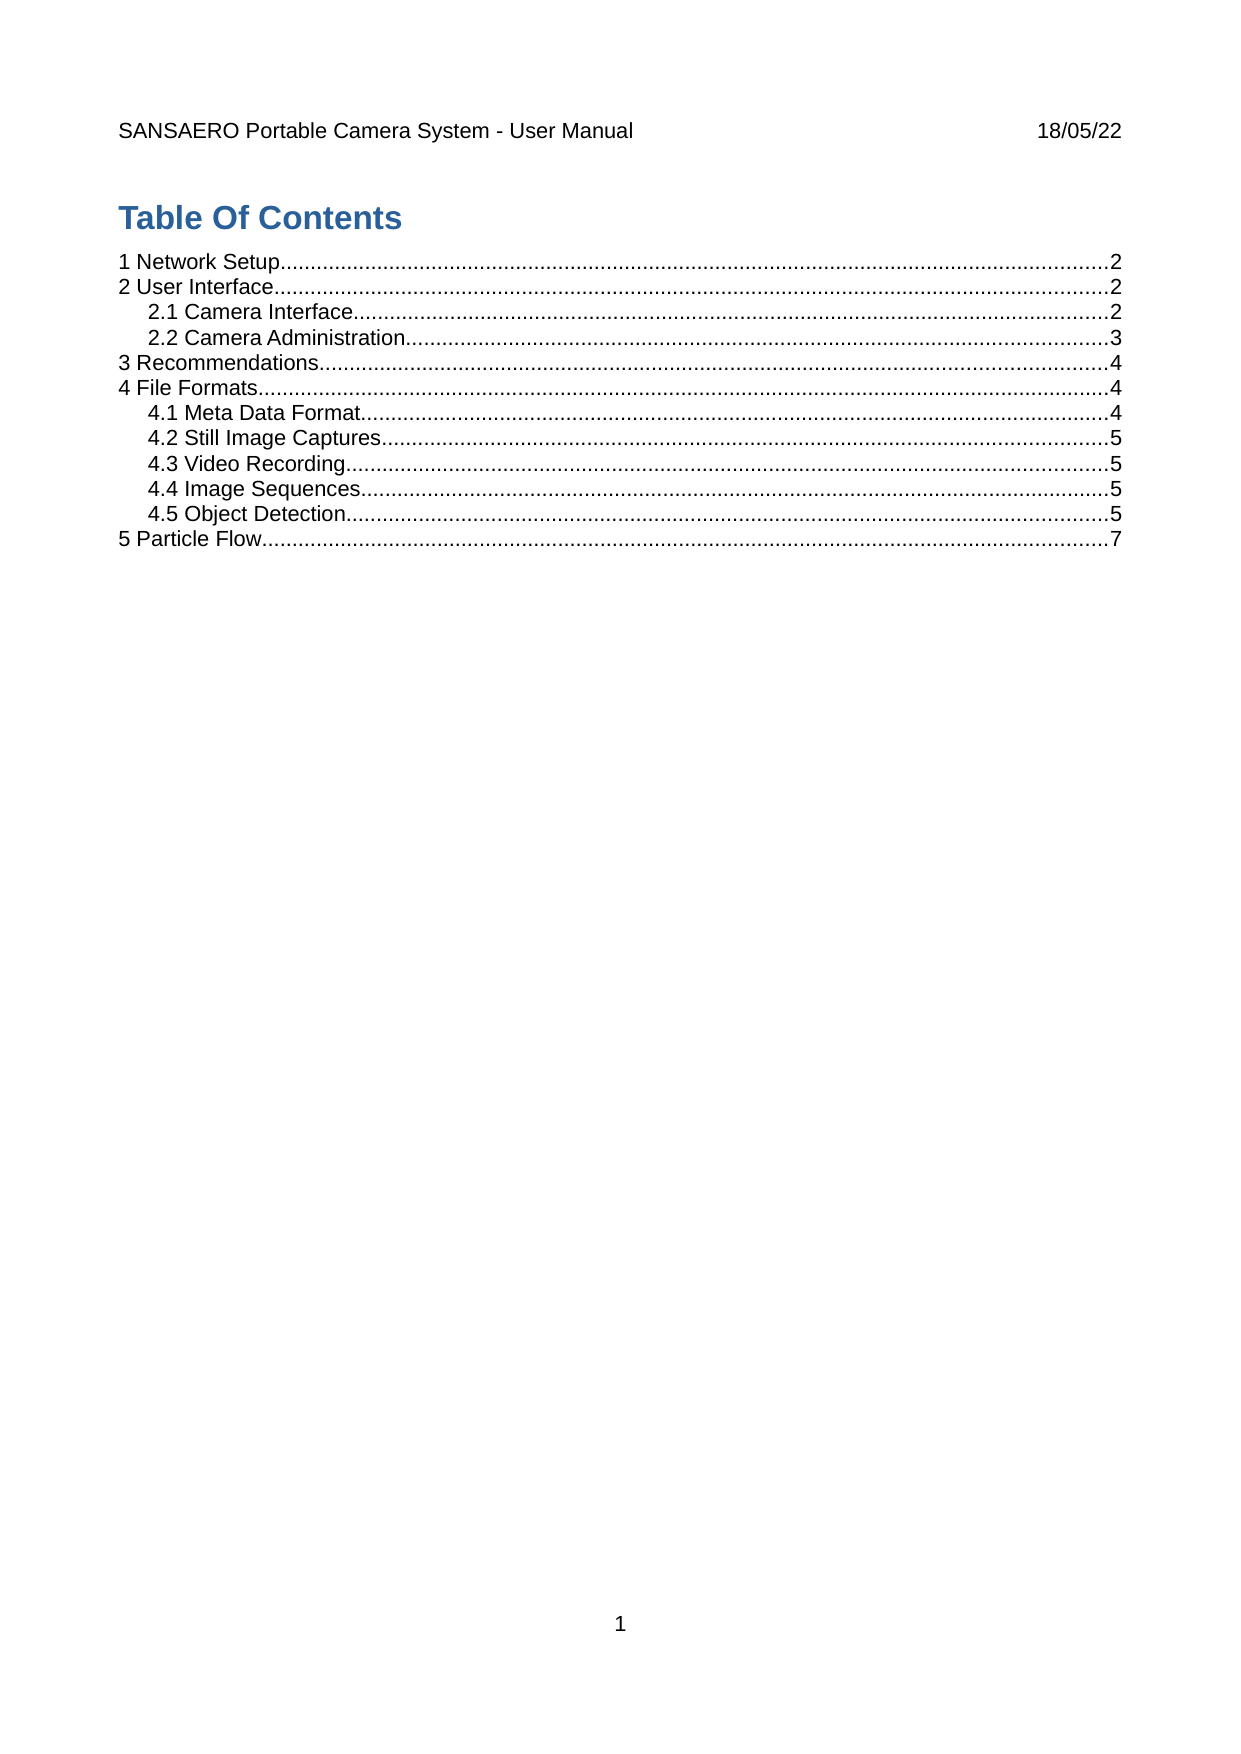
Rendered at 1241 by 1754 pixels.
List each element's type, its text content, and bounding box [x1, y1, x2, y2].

text 4.1 Meta Data Format 4 [148, 400, 1122, 425]
text 2 User Interface 2 [118, 274, 1122, 299]
text 1 Network Setup 2 [118, 249, 1122, 274]
text 5 Particle Flow 7 [118, 526, 1122, 551]
subtitle Table Of Contents [118, 198, 1122, 236]
text 2.2 Camera Administration 3 [148, 324, 1122, 349]
text 4.4 Image Sequences 5 [148, 476, 1122, 501]
text 4 File Formats 4 [118, 375, 1122, 400]
text 4.2 Still Image Captures 5 [148, 425, 1122, 450]
text 2.1 Camera Interface 2 [148, 299, 1122, 324]
text 3 Recommendations 4 [118, 349, 1122, 375]
text 4.3 Video Recording 5 [148, 450, 1122, 476]
text 4.5 Object Detection 5 [148, 501, 1122, 526]
